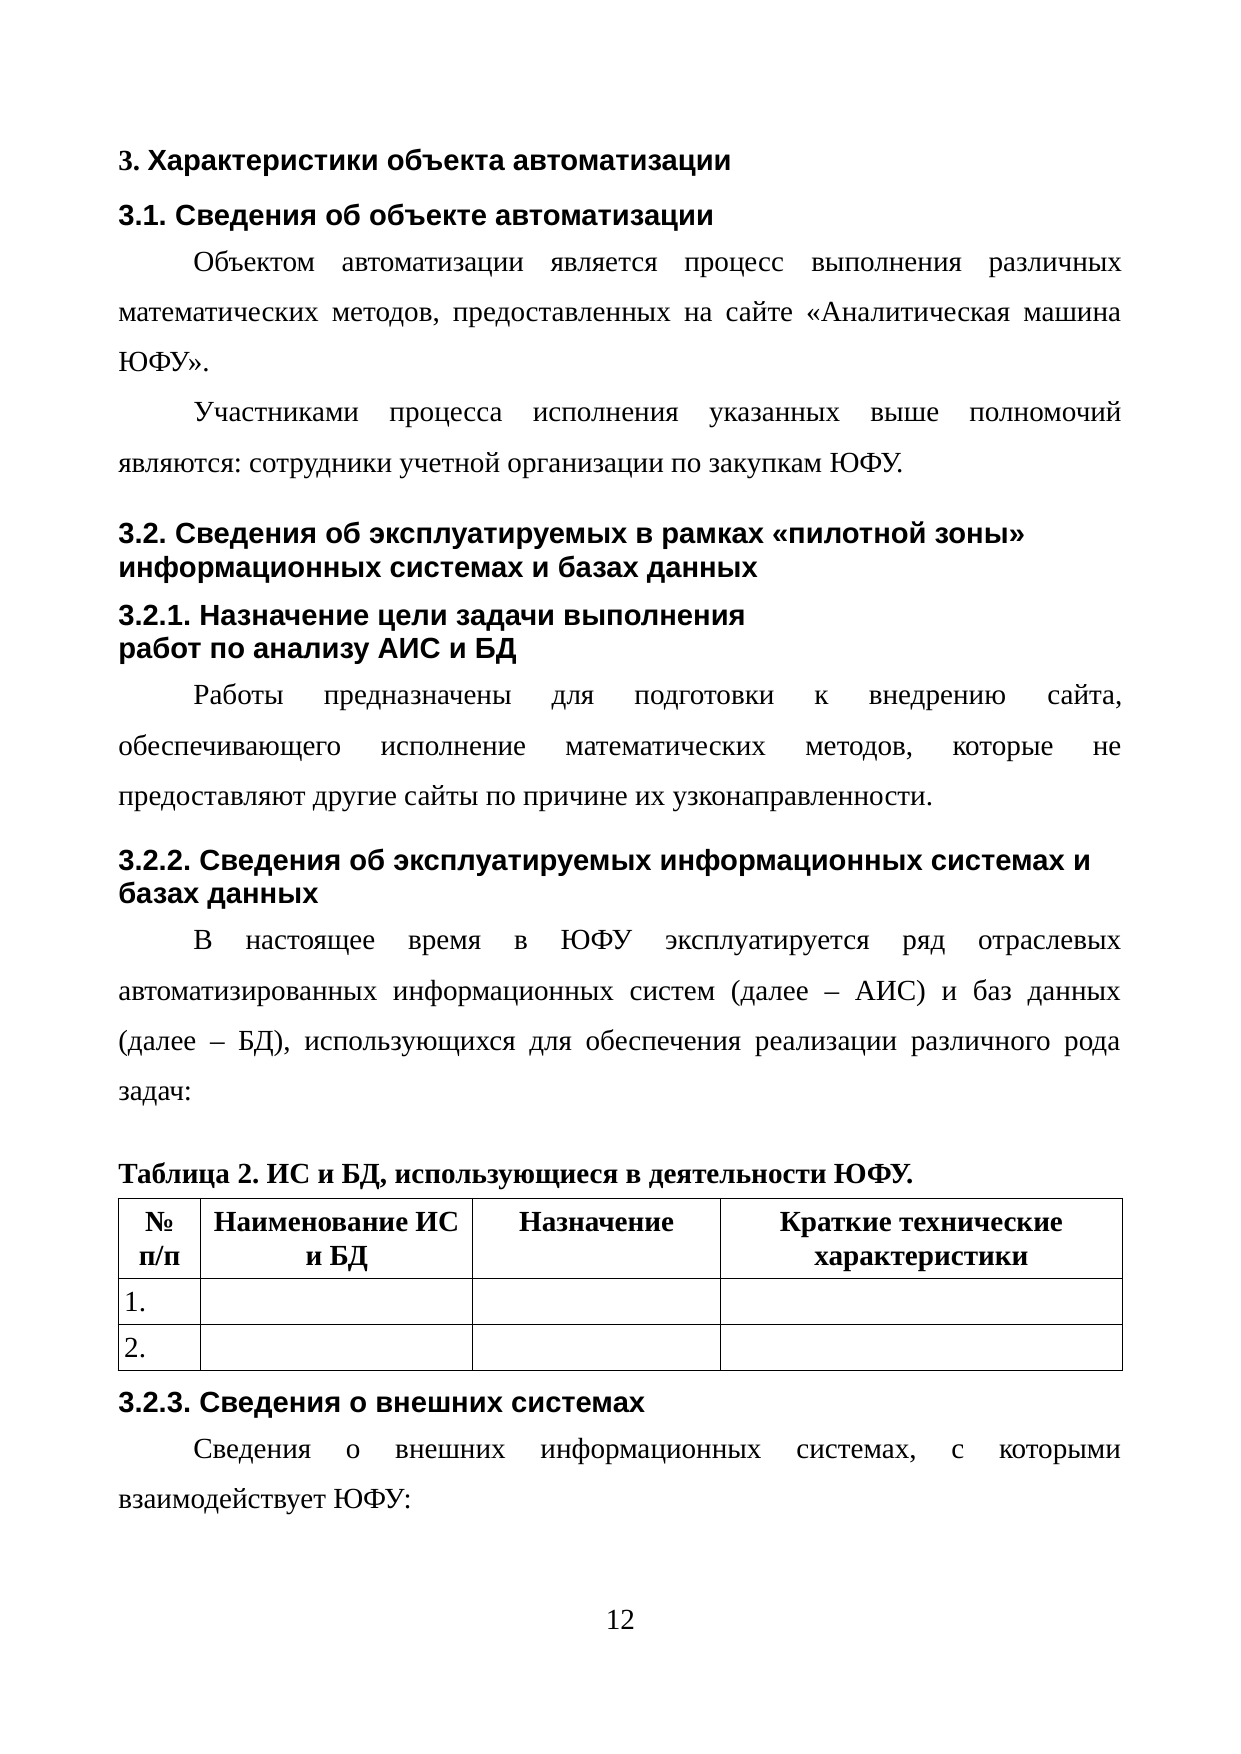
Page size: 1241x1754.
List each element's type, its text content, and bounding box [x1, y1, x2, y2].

text Участниками процесса исполнения указанных выше полномочий являются: сотрудники учетной организации по закупкам ЮФУ. [118, 394, 1122, 478]
table_cell [721, 1279, 1122, 1323]
table_header Назначение [473, 1199, 720, 1277]
text Таблица 2. ИС и БД, использующиеся в деятельности ЮФУ. [118, 1156, 1122, 1190]
subtitle Сведения об эксплуатируемых информационных системах и базах данных [118, 843, 1122, 910]
table_cell [201, 1325, 472, 1369]
subtitle Сведения о внешних системах [118, 1385, 1122, 1419]
table_header Краткие технические характеристики [721, 1199, 1122, 1277]
table_cell [721, 1325, 1122, 1369]
table_header № п/п [119, 1199, 200, 1277]
text В настоящее время в ЮФУ эксплуатируется ряд отраслевых автоматизированных информационных систем (далее – АИС) и баз данных (далее – БД), использующихся для обеспечения реализации различного рода задач: [118, 922, 1122, 1107]
text Работы предназначены для подготовки к внедрению сайта, обеспечивающего исполнение математических методов, которые не предоставляют другие сайты по причине их узконаправленности. [118, 677, 1122, 811]
table_cell [201, 1279, 472, 1323]
subtitle Характеристики объекта автоматизации [118, 143, 1122, 177]
table_cell [119, 1279, 200, 1323]
subtitle Сведения об объекте автоматизации [118, 198, 1122, 231]
table_header Наименование ИС и БД [201, 1199, 472, 1277]
table_cell [473, 1325, 720, 1369]
table_cell [473, 1279, 720, 1323]
text Сведения о внешних информационных системах, с которыми взаимодействует ЮФУ: [118, 1431, 1122, 1515]
text Объектом автоматизации является процесс выполнения различных математических методов, предоставленных на сайте «Аналитическая машина ЮФУ». [118, 244, 1122, 378]
subtitle Сведения об эксплуатируемых в рамках «пилотной зоны» информационных системах и базах данных [118, 516, 1122, 583]
table_cell [119, 1325, 200, 1369]
subtitle Назначение цели задачи выполнения работ по анализу АИС и БД [118, 598, 1122, 665]
